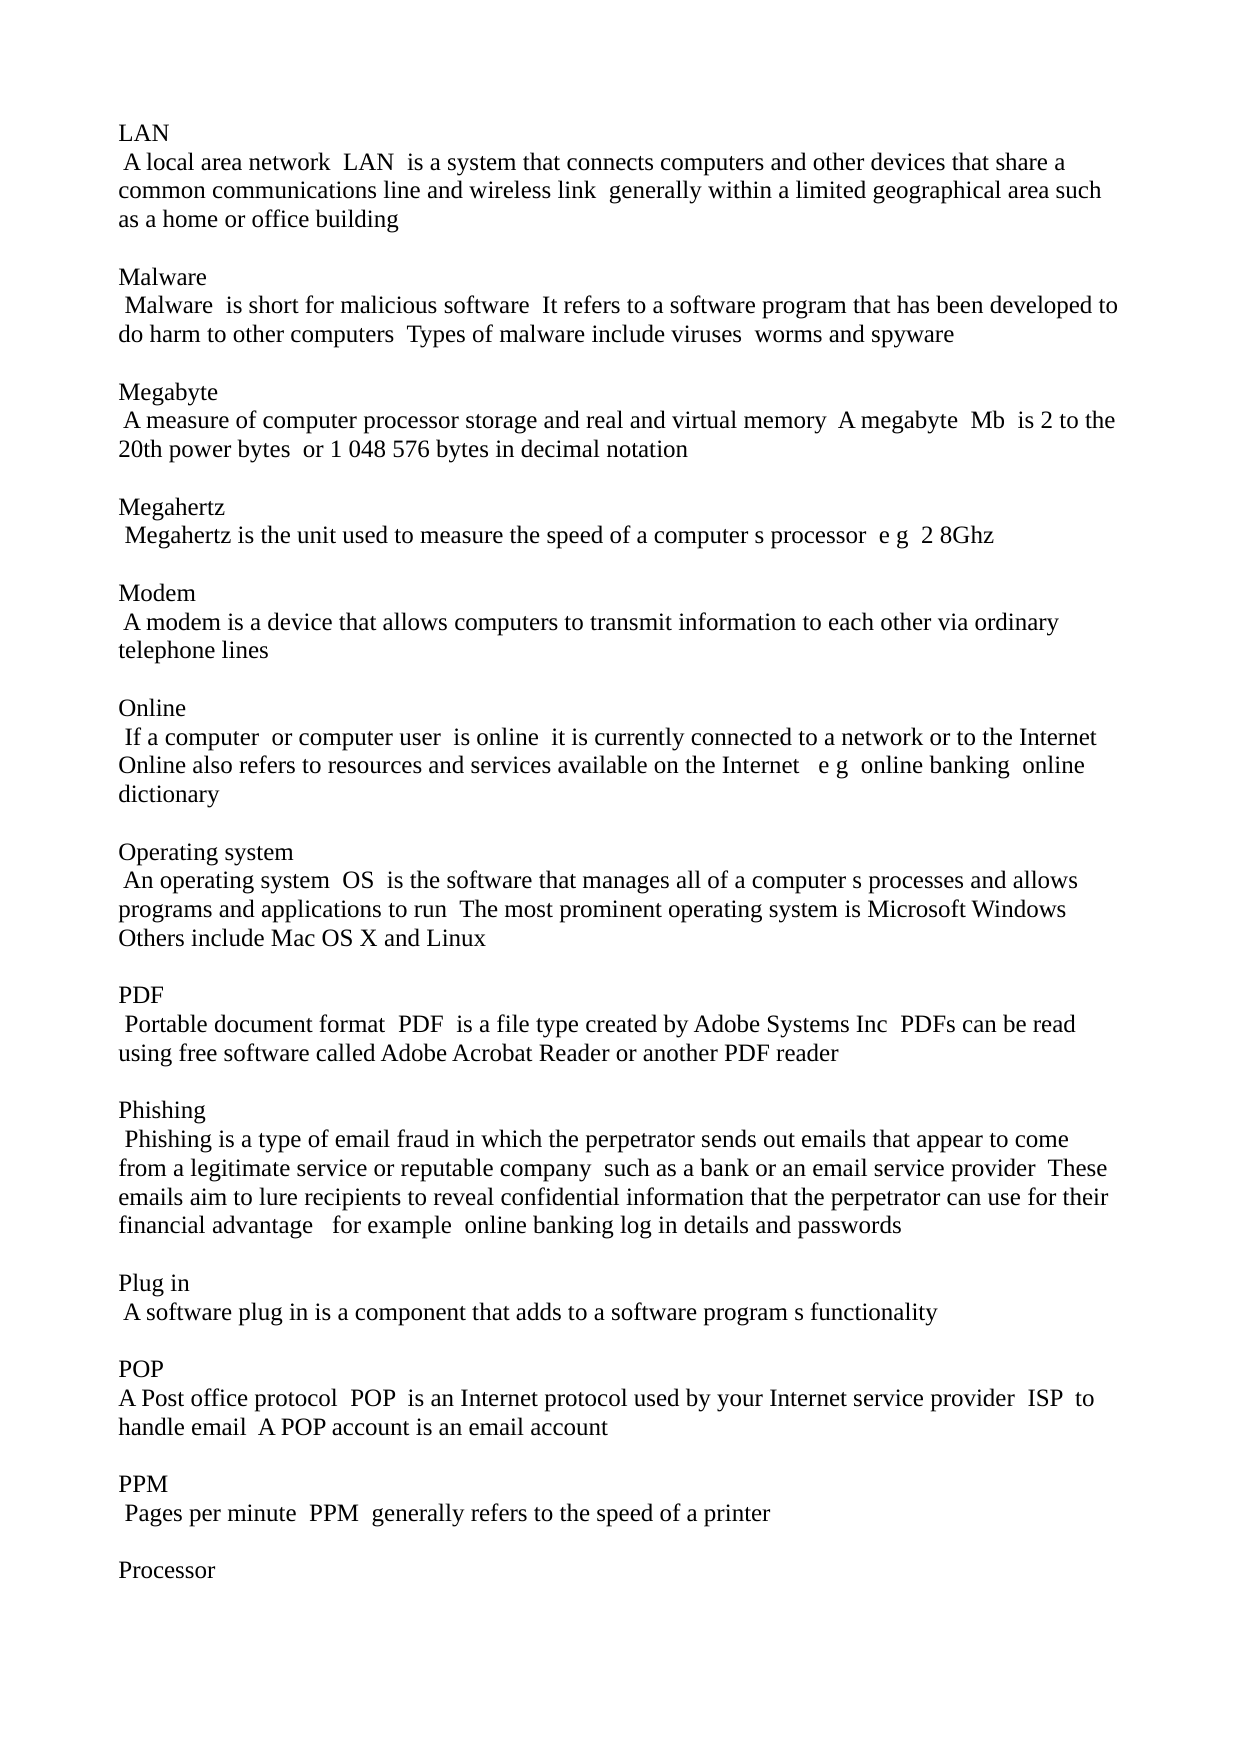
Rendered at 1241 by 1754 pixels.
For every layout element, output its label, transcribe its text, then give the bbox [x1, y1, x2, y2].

text Phishing is a type of email fraud in which the perpetrator sends out emails that appear to come from a legitimate service or reputable company such as a bank or an email service provider These emails aim to lure recipients to reveal confidential information that the perpetrator can use for their financial advantage for example online banking log in details and passwords [118, 1124, 1122, 1239]
text Pages per minute PPM generally refers to the speed of a printer [118, 1498, 1122, 1527]
text Online [118, 693, 1122, 722]
text If a computer or computer user is online it is currently connected to a network or to the Internet Online also refers to resources and services available on the Internet e g online banking online dictionary [118, 722, 1122, 808]
text Megabyte [118, 377, 1122, 406]
text Megahertz [118, 492, 1122, 521]
text POP [118, 1354, 1122, 1383]
text A modem is a device that allows computers to transmit information to each other via ordinary telephone lines [118, 607, 1122, 664]
text An operating system OS is the software that manages all of a computer s processes and allows programs and applications to run The most prominent operating system is Microsoft Windows Others include Mac OS X and Linux [118, 866, 1122, 952]
text A measure of computer processor storage and real and virtual memory A megabyte Mb is 2 to the 20th power bytes or 1 048 576 bytes in decimal notation [118, 406, 1122, 463]
text Modem [118, 578, 1122, 607]
text LAN [118, 118, 1122, 147]
text Malware [118, 262, 1122, 291]
text Malware is short for malicious software It refers to a software program that has been developed to do harm to other computers Types of malware include viruses worms and spyware [118, 291, 1122, 348]
text PPM [118, 1469, 1122, 1498]
text Plug in [118, 1268, 1122, 1297]
text Megahertz is the unit used to measure the speed of a computer s processor e g 2 8Ghz [118, 521, 1122, 549]
text Phishing [118, 1096, 1122, 1124]
text Processor [118, 1556, 1122, 1584]
text Operating system [118, 837, 1122, 866]
text PDF [118, 981, 1122, 1009]
text A local area network LAN is a system that connects computers and other devices that share a common communications line and wireless link generally within a limited geographical area such as a home or office building [118, 147, 1122, 233]
text A Post office protocol POP is an Internet protocol used by your Internet service provider ISP to handle email A POP account is an email account [118, 1383, 1122, 1441]
text A software plug in is a component that adds to a software program s functionality [118, 1297, 1122, 1326]
text Portable document format PDF is a file type created by Adobe Systems Inc PDFs can be read using free software called Adobe Acrobat Reader or another PDF reader [118, 1009, 1122, 1067]
